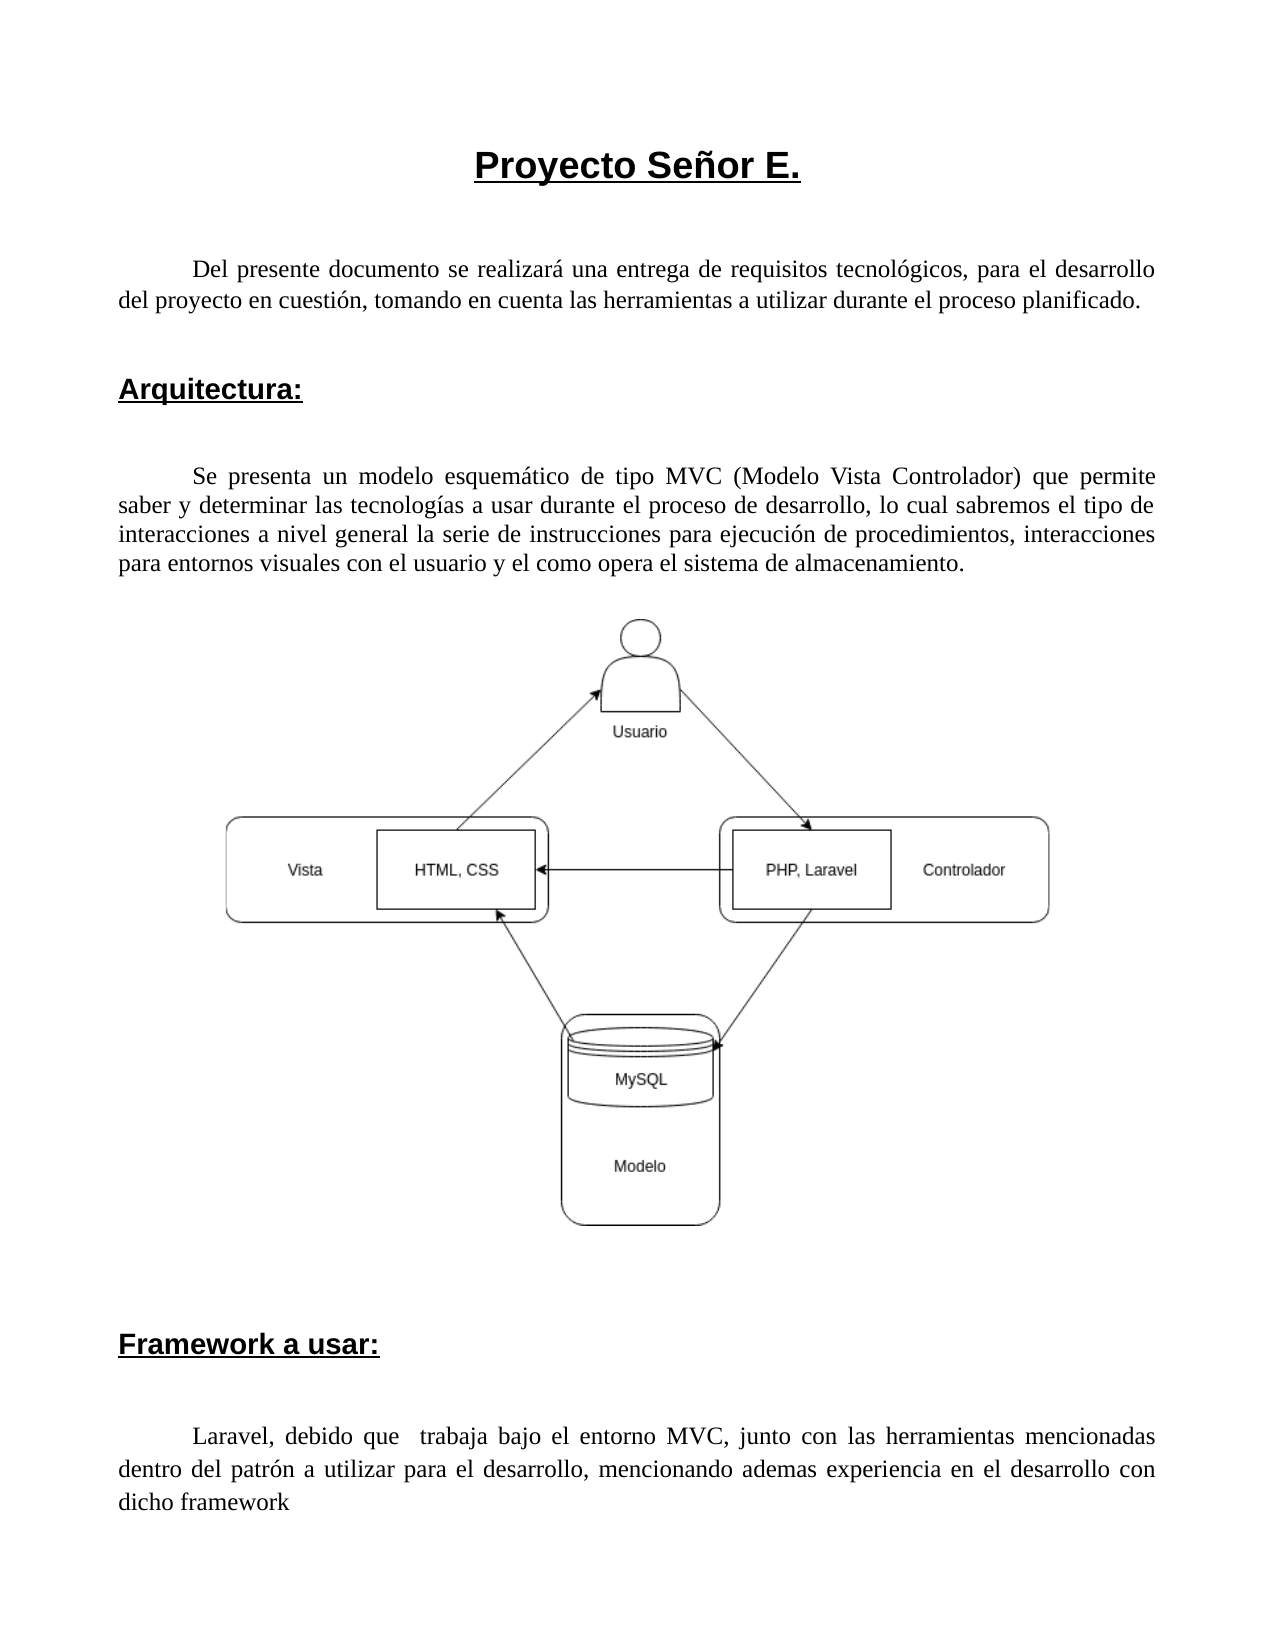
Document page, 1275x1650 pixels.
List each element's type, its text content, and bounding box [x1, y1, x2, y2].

subtitle Proyecto Señor E. [118, 143, 1157, 187]
text Del presente documento se realizará una entrega de requisitos tecnológicos, para el desarrollo del proyecto en cuestión, tomando en cuenta las herramientas a utilizar durante el proceso planificado. [118, 242, 1157, 314]
subtitle Framework a usar: [118, 1327, 1157, 1361]
text Se presenta un modelo esquemático de tipo MVC (Modelo Vista Controlador) que permite saber y determinar las tecnologías a usar durante el proceso de desarrollo, lo cual sabremos el tipo de interacciones a nivel general la serie de instrucciones para ejecución de procedimientos, interacciones para entornos visuales con el usuario y el como opera el sistema de almacenamiento. [118, 461, 1157, 576]
text Laravel, debido que trabaja bajo el entorno MVC, junto con las herramientas mencionadas dentro del patrón a utilizar para el desarrollo, mencionando ademas experiencia en el desarrollo con dicho framework [118, 1421, 1157, 1516]
subtitle Arquitectura: [118, 372, 1157, 406]
picture [225, 619, 1050, 1226]
